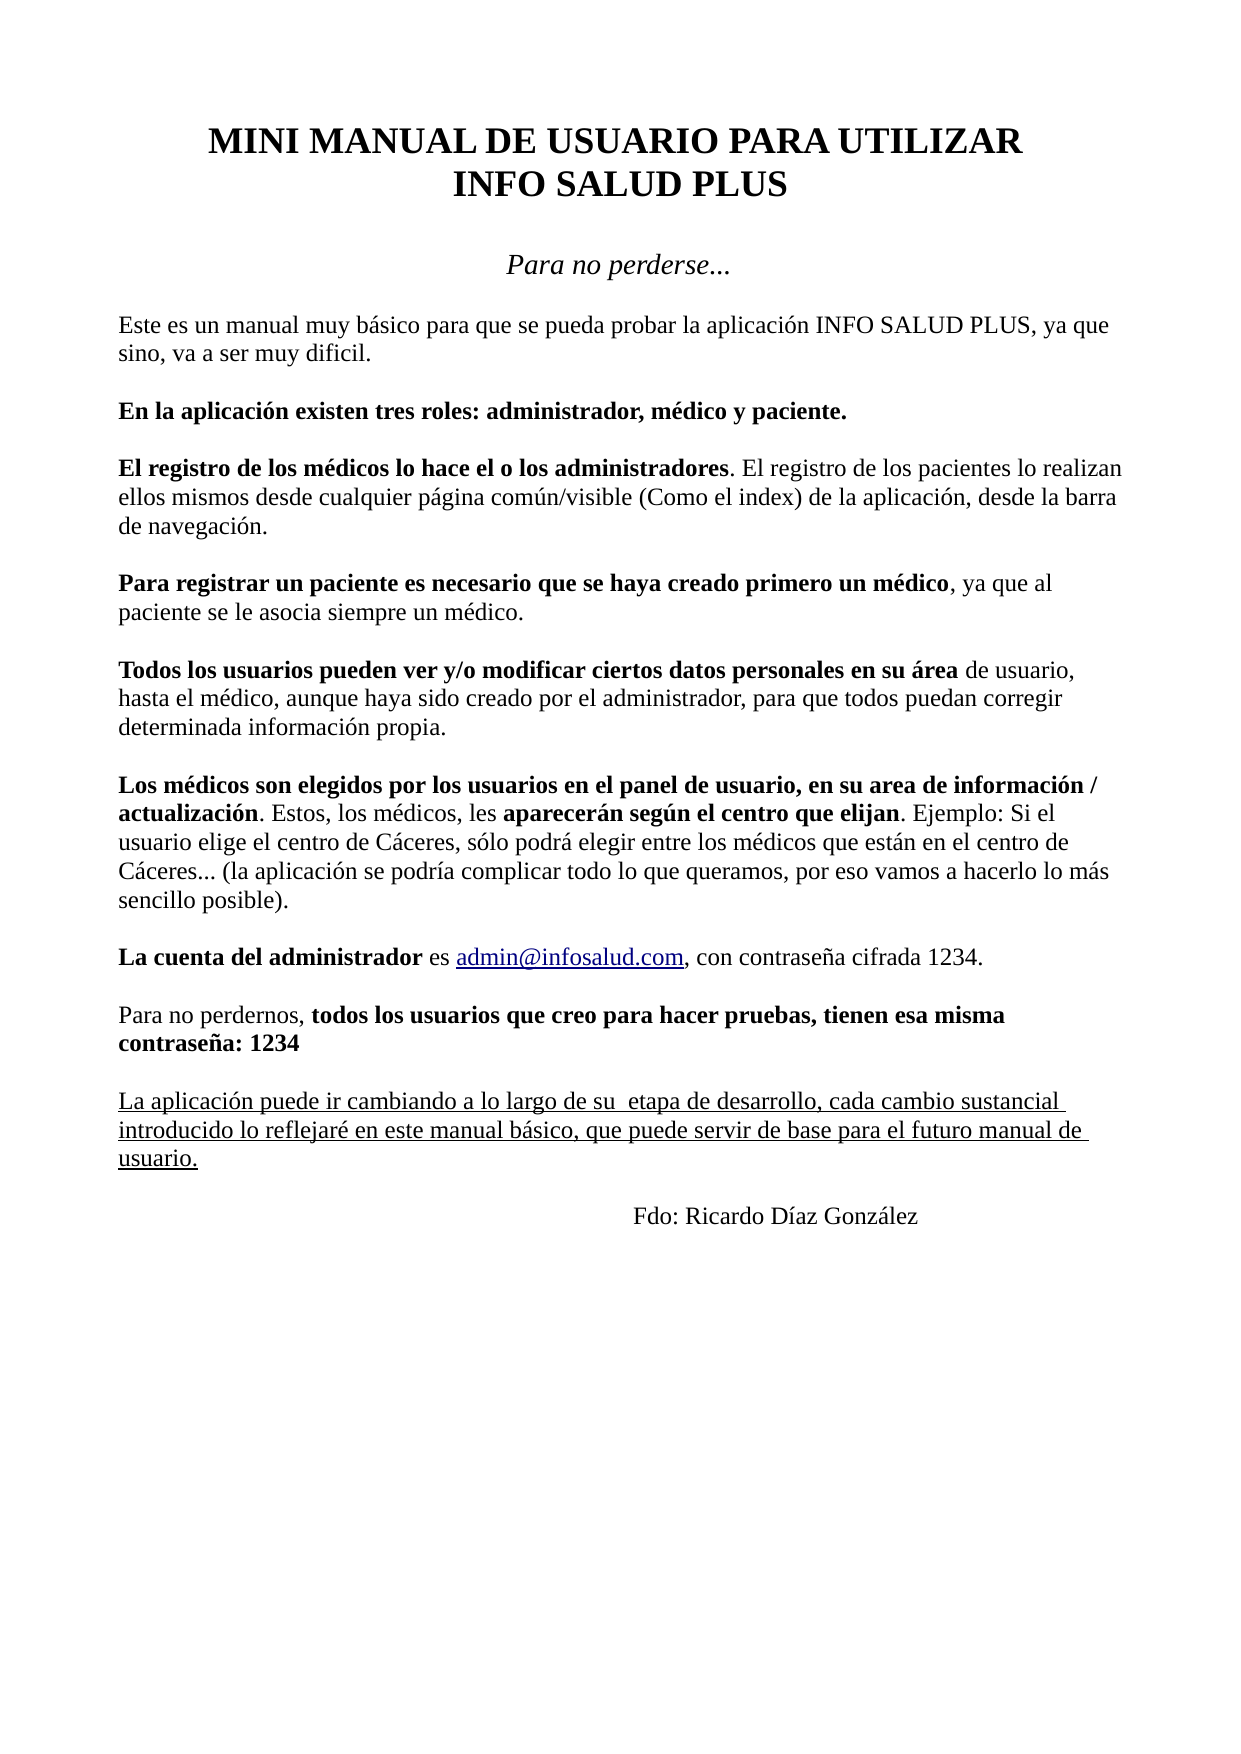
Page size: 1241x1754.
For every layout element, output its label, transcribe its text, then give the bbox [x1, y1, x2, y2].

text Los médicos son elegidos por los usuarios en el panel de usuario, en su area de información / actualización. Estos, los médicos, les aparecerán según el centro que elijan. Ejemplo: Si el usuario elige el centro de Cáceres, sólo podrá elegir entre los médicos que están en el centro de Cáceres... (la aplicación se podría complicar todo lo que queramos, por eso vamos a hacerlo lo más sencillo posible). [118, 770, 1122, 913]
text Para no perdernos, todos los usuarios que creo para hacer pruebas, tienen esa misma contraseña: 1234 [118, 1000, 1122, 1057]
text Para registrar un paciente es necesario que se haya creado primero un médico, ya que al paciente se le asocia siempre un médico. [118, 568, 1122, 626]
text MINI MANUAL DE USUARIO PARA UTILIZAR [118, 118, 1122, 161]
text El registro de los médicos lo hace el o los administradores. El registro de los pacientes lo realizan ellos mismos desde cualquier página común/visible (Como el index) de la aplicación, desde la barra de navegación. [118, 453, 1122, 540]
text Este es un manual muy básico para que se pueda probar la aplicación INFO SALUD PLUS, ya que sino, va a ser muy dificil. [118, 310, 1122, 367]
text Todos los usuarios pueden ver y/o modificar ciertos datos personales en su área de usuario, hasta el médico, aunque haya sido creado por el administrador, para que todos puedan corregir determinada información propia. [118, 655, 1122, 741]
text Fdo: Ricardo Díaz González [118, 1201, 1122, 1230]
text La cuenta del administrador es admin@infosalud.com, con contraseña cifrada 1234. [118, 942, 1122, 971]
text La aplicación puede ir cambiando a lo largo de su etapa de desarrollo, cada cambio sustancial introducido lo reflejaré en este manual básico, que puede servir de base para el futuro manual de usuario. [118, 1086, 1122, 1172]
text Para no perderse... [118, 247, 1122, 281]
text En la aplicación existen tres roles: administrador, médico y paciente. [118, 396, 1122, 425]
text INFO SALUD PLUS [118, 161, 1122, 204]
